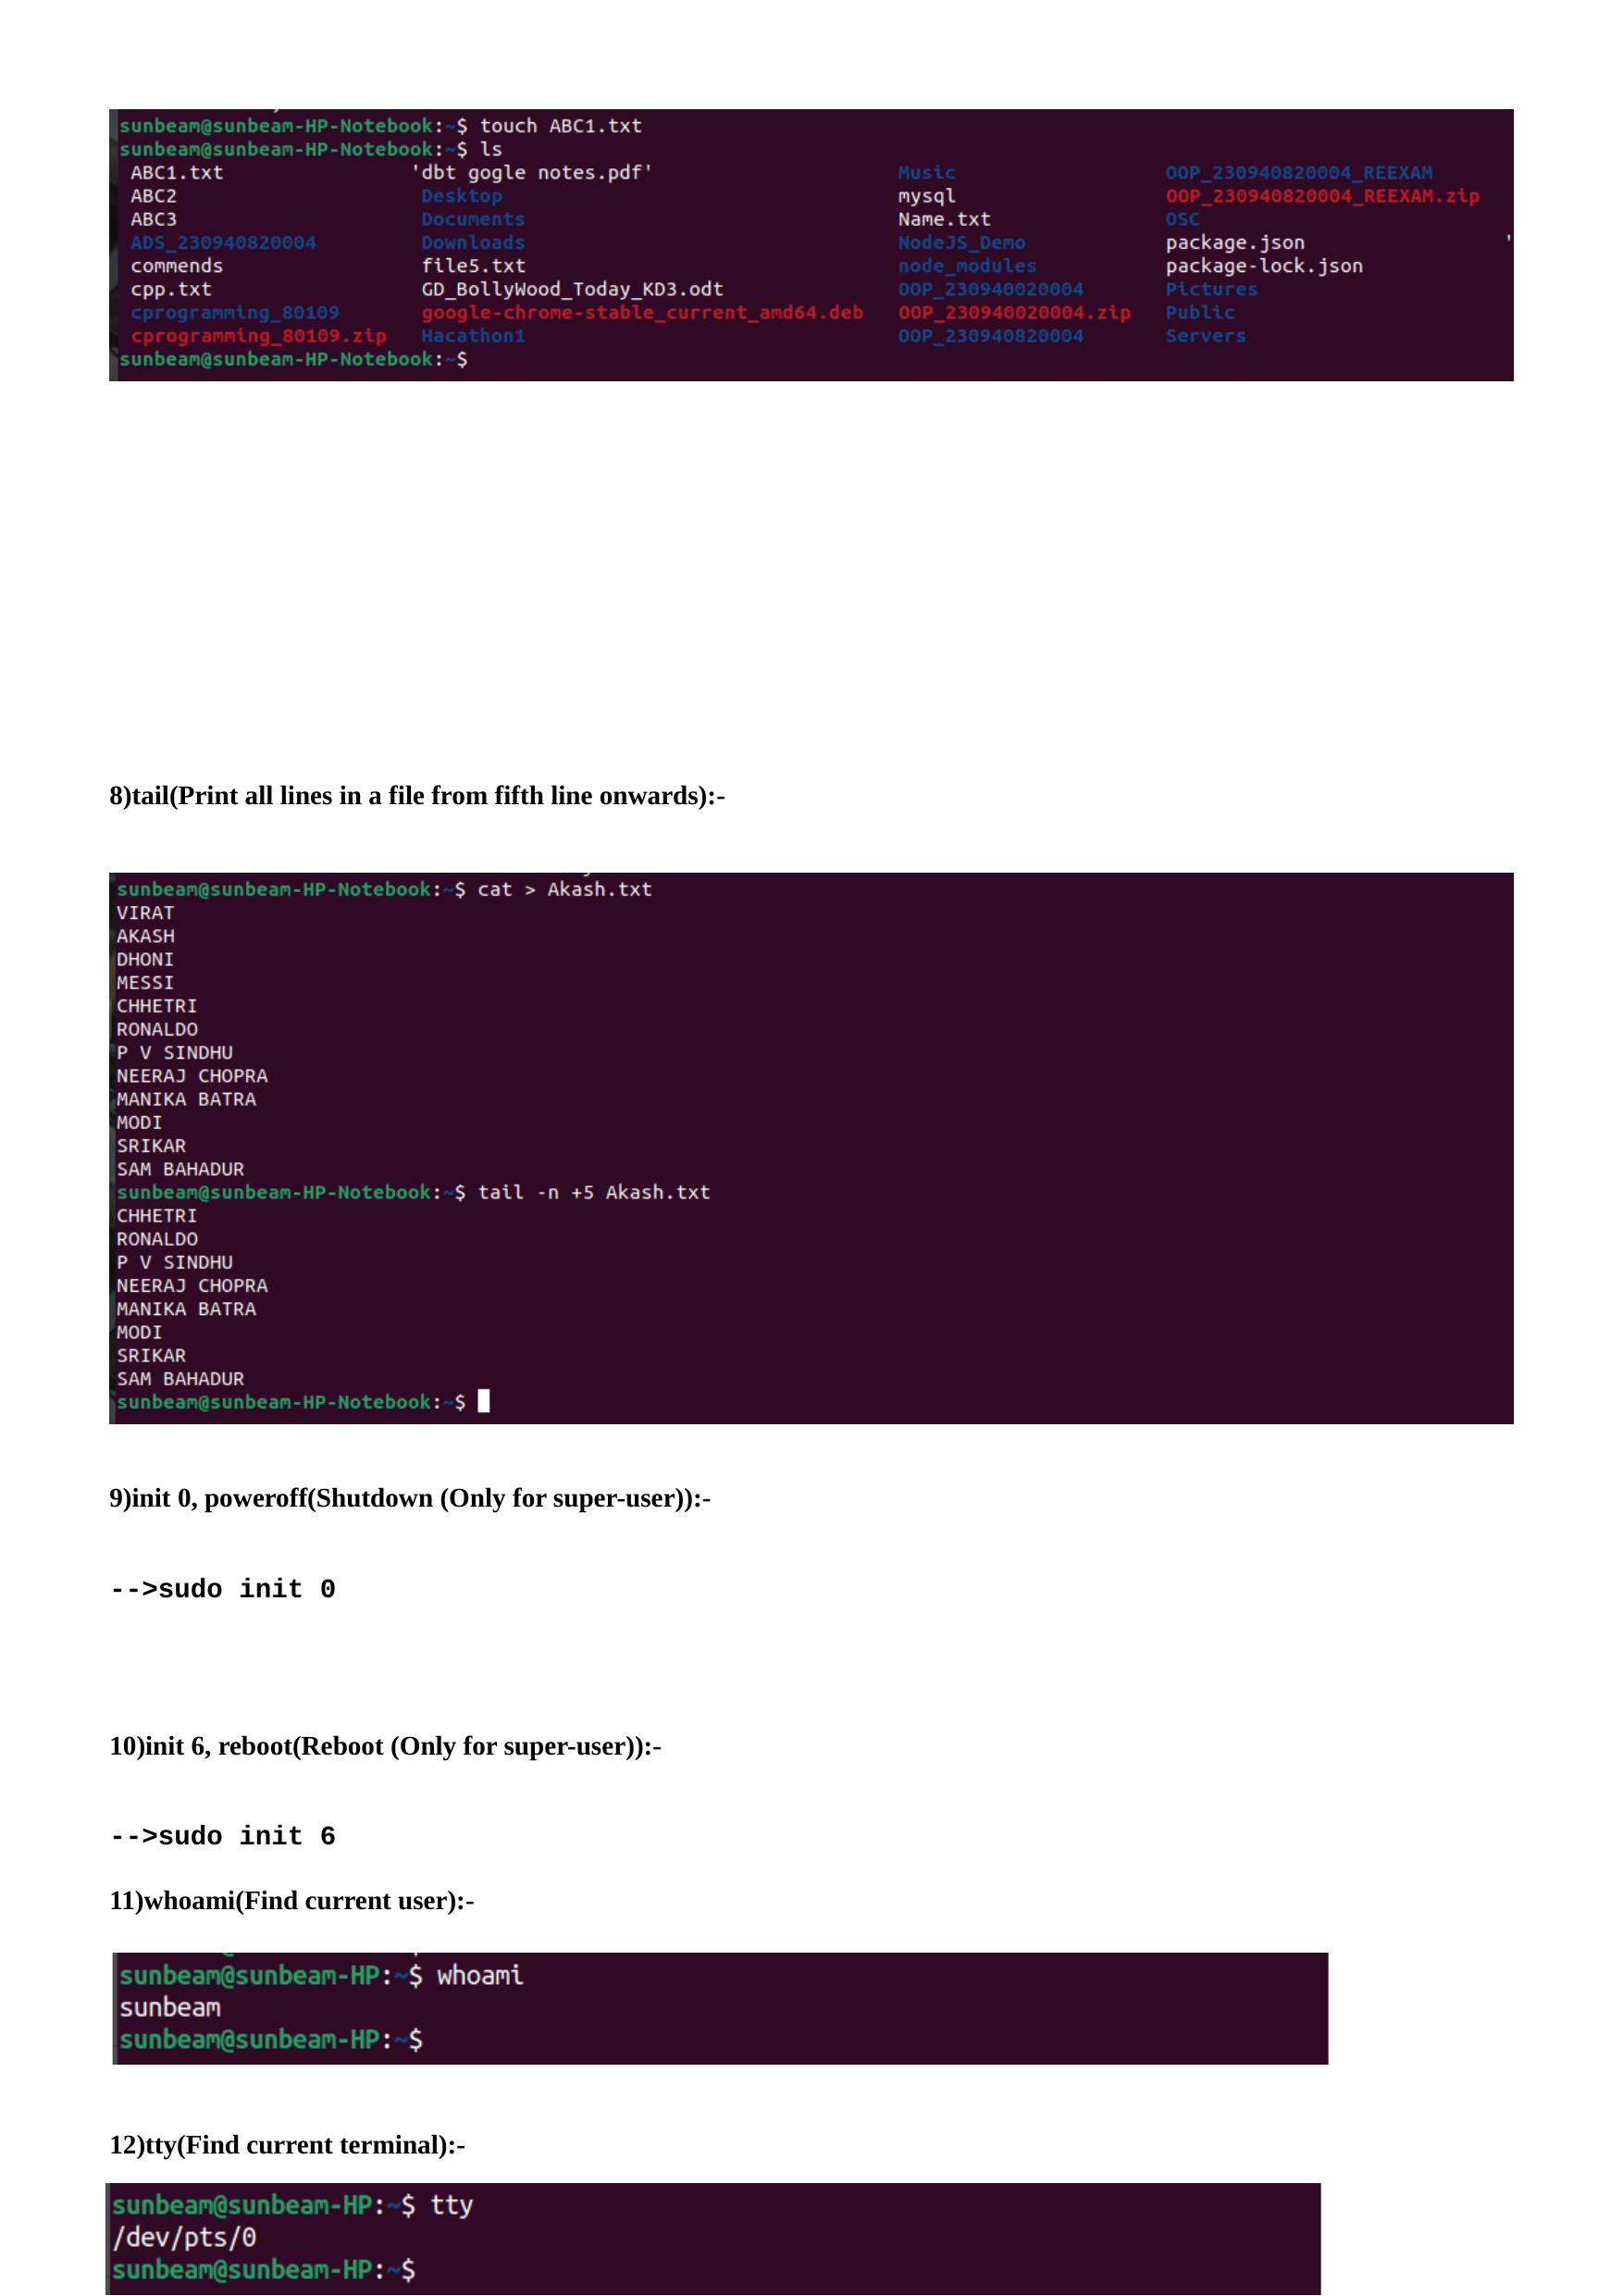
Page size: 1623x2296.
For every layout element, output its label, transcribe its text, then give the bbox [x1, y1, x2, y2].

text 12)tty(Find current terminal):- [109, 2128, 1514, 2159]
text 8)tail(Print all lines in a file from fifth line onwards):- [109, 779, 1514, 811]
text 10)init 6, reboot(Reboot (Only for super-user)):- [109, 1730, 1514, 1761]
text 11)whoami(Find current user):- [109, 1884, 1514, 1916]
text -->sudo init 6 [109, 1823, 1514, 1854]
text -->sudo init 0 [109, 1575, 1514, 1606]
text 9)init 0, poweroff(Shutdown (Only for super-user)):- [109, 1482, 1514, 1513]
